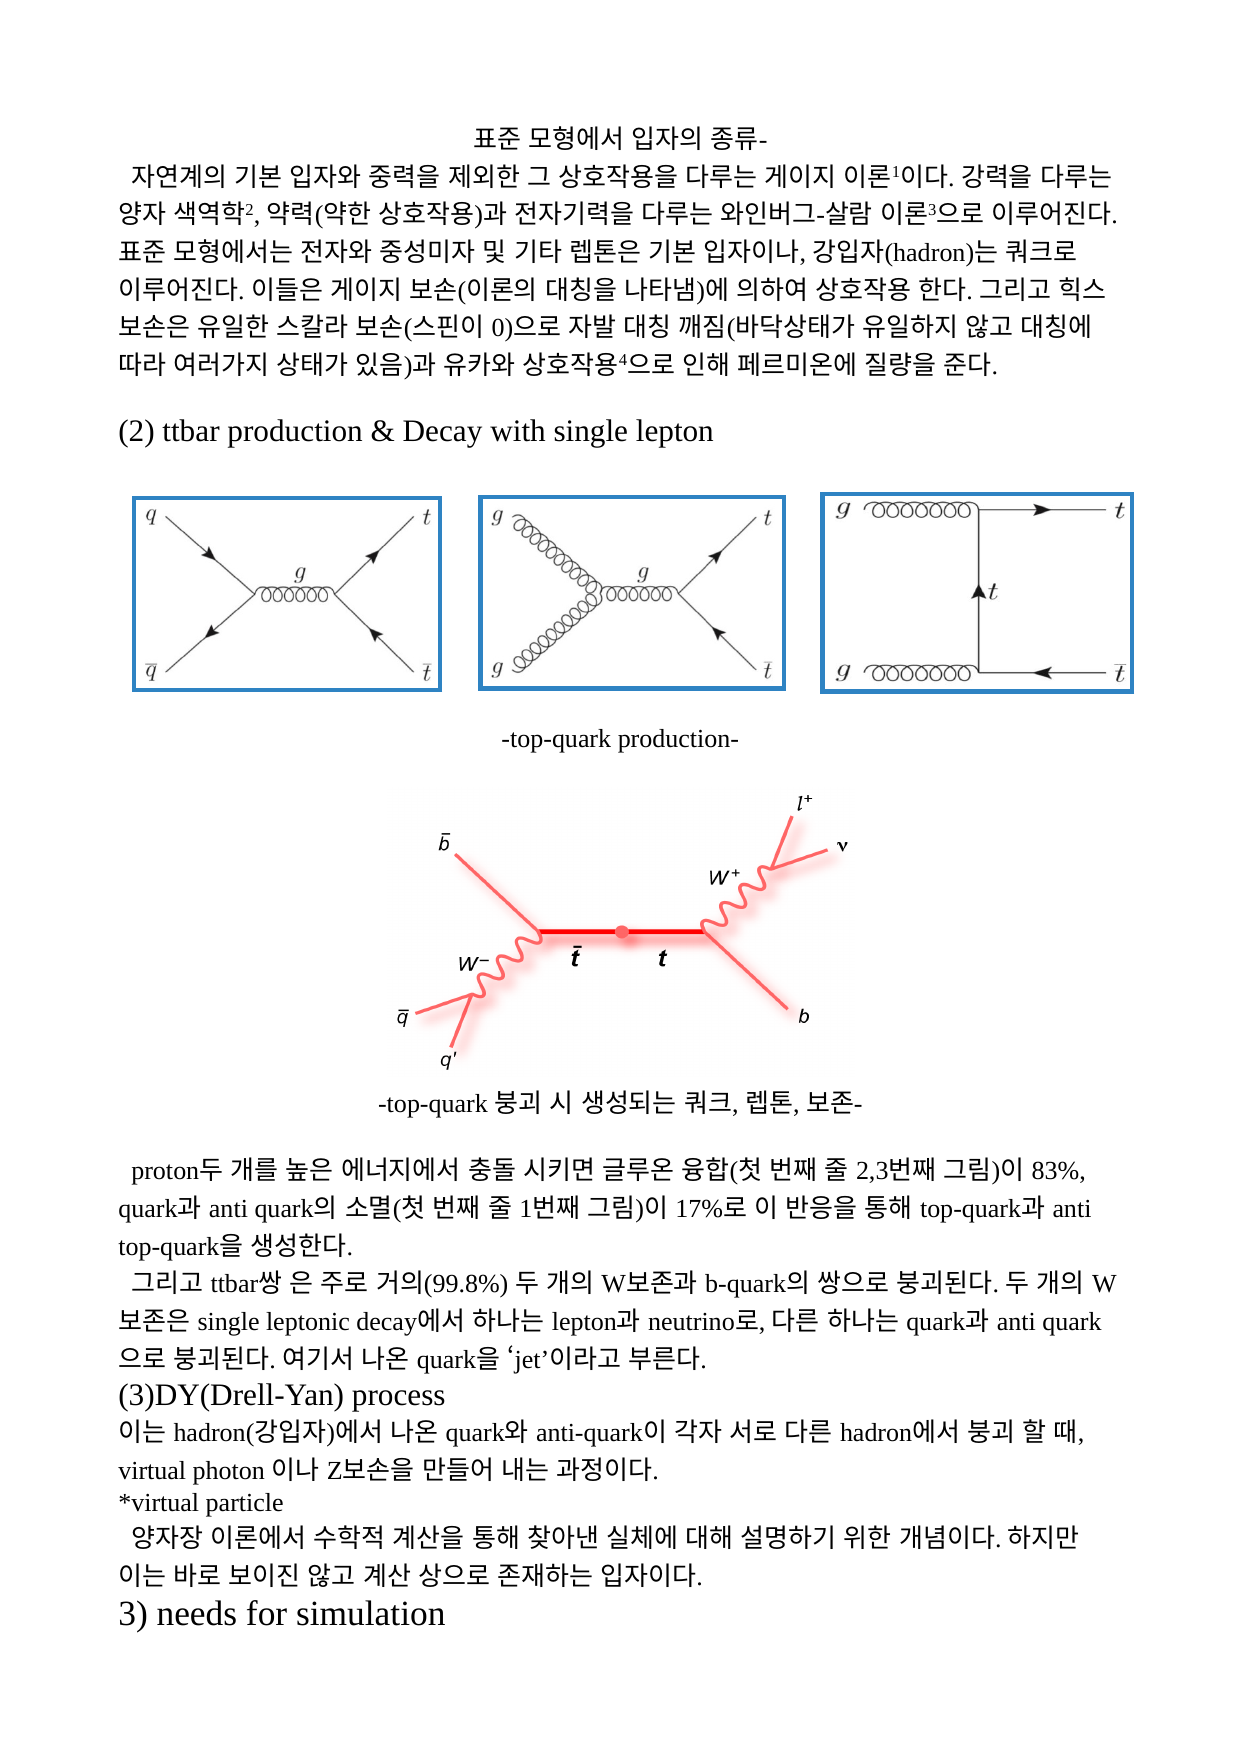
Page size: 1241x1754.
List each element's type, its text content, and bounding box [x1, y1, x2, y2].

text -top-quark production- [118, 723, 1122, 753]
text 3) needs for simulation [118, 1592, 1122, 1633]
text -top-quark 붕괴 시 생성되는 쿼크, 렙톤, 보존- [118, 1082, 1122, 1119]
text -표준 모형에서 입자의 종류- [118, 118, 1122, 156]
text (2) ttbar production & Decay with single lepton [118, 412, 1122, 448]
text 양자장 이론에서 수학적 계산을 통해 찾아낸 실체에 대해 설명하기 위한 개념이다. 하지만 이는 바로 보이진 않고 계산 상으로 존재하는 입자이다. [118, 1517, 1122, 1592]
text 그리고 ttbar쌍 은 주로 거의(99.8%) 두 개의 W보존과 b-quark의 쌍으로 붕괴된다. 두 개의 W보존은 single leptonic decay에서 하나는 lepton과 neutrino로, 다른 하나는 quark과 anti quark으로 붕괴된다. 여기서 나온 quark을 ‘jet’이라고 부른다. [118, 1263, 1122, 1376]
text (3)DY(Drell-Yan) process [118, 1376, 1122, 1412]
text *virtual particle [118, 1487, 1122, 1517]
text 자연계의 기본 입자와 중력을 제외한 그 상호작용을 다루는 게이지 이론1이다. 강력을 다루는 양자 색역학2, 약력(약한 상호작용)과 전자기력을 다루는 와인버그-살람 이론3으로 이루어진다. 표준 모형에서는 전자와 중성미자 및 기타 렙톤은 기본 입자이나, 강입자(hadron)는 쿼크로 이루어진다. 이들은 게이지 보손(이론의 대칭을 나타냄)에 의하여 상호작용 한다. 그리고 힉스 보손은 유일한 스칼라 보손(스핀이 0)으로 자발 대칭 깨짐(바닥상태가 유일하지 않고 대칭에 따라 여러가지 상태가 있음)과 유카와 상호작용4으로 인해 페르미온에 질량을 준다. [118, 156, 1122, 382]
text 이는 hadron(강입자)에서 나온 quark와 anti-quark이 각자 서로 다른 hadron에서 붕괴 할 때, virtual photon 이나 Z보손을 만들어 내는 과정이다. [118, 1412, 1122, 1487]
text proton두 개를 높은 에너지에서 충돌 시키면 글루온 융합(첫 번째 줄 2,3번째 그림)이 83%, quark과 anti quark의 소멸(첫 번째 줄 1번째 그림)이 17%로 이 반응을 통해 top-quark과 anti top-quark을 생성한다. [118, 1149, 1122, 1263]
